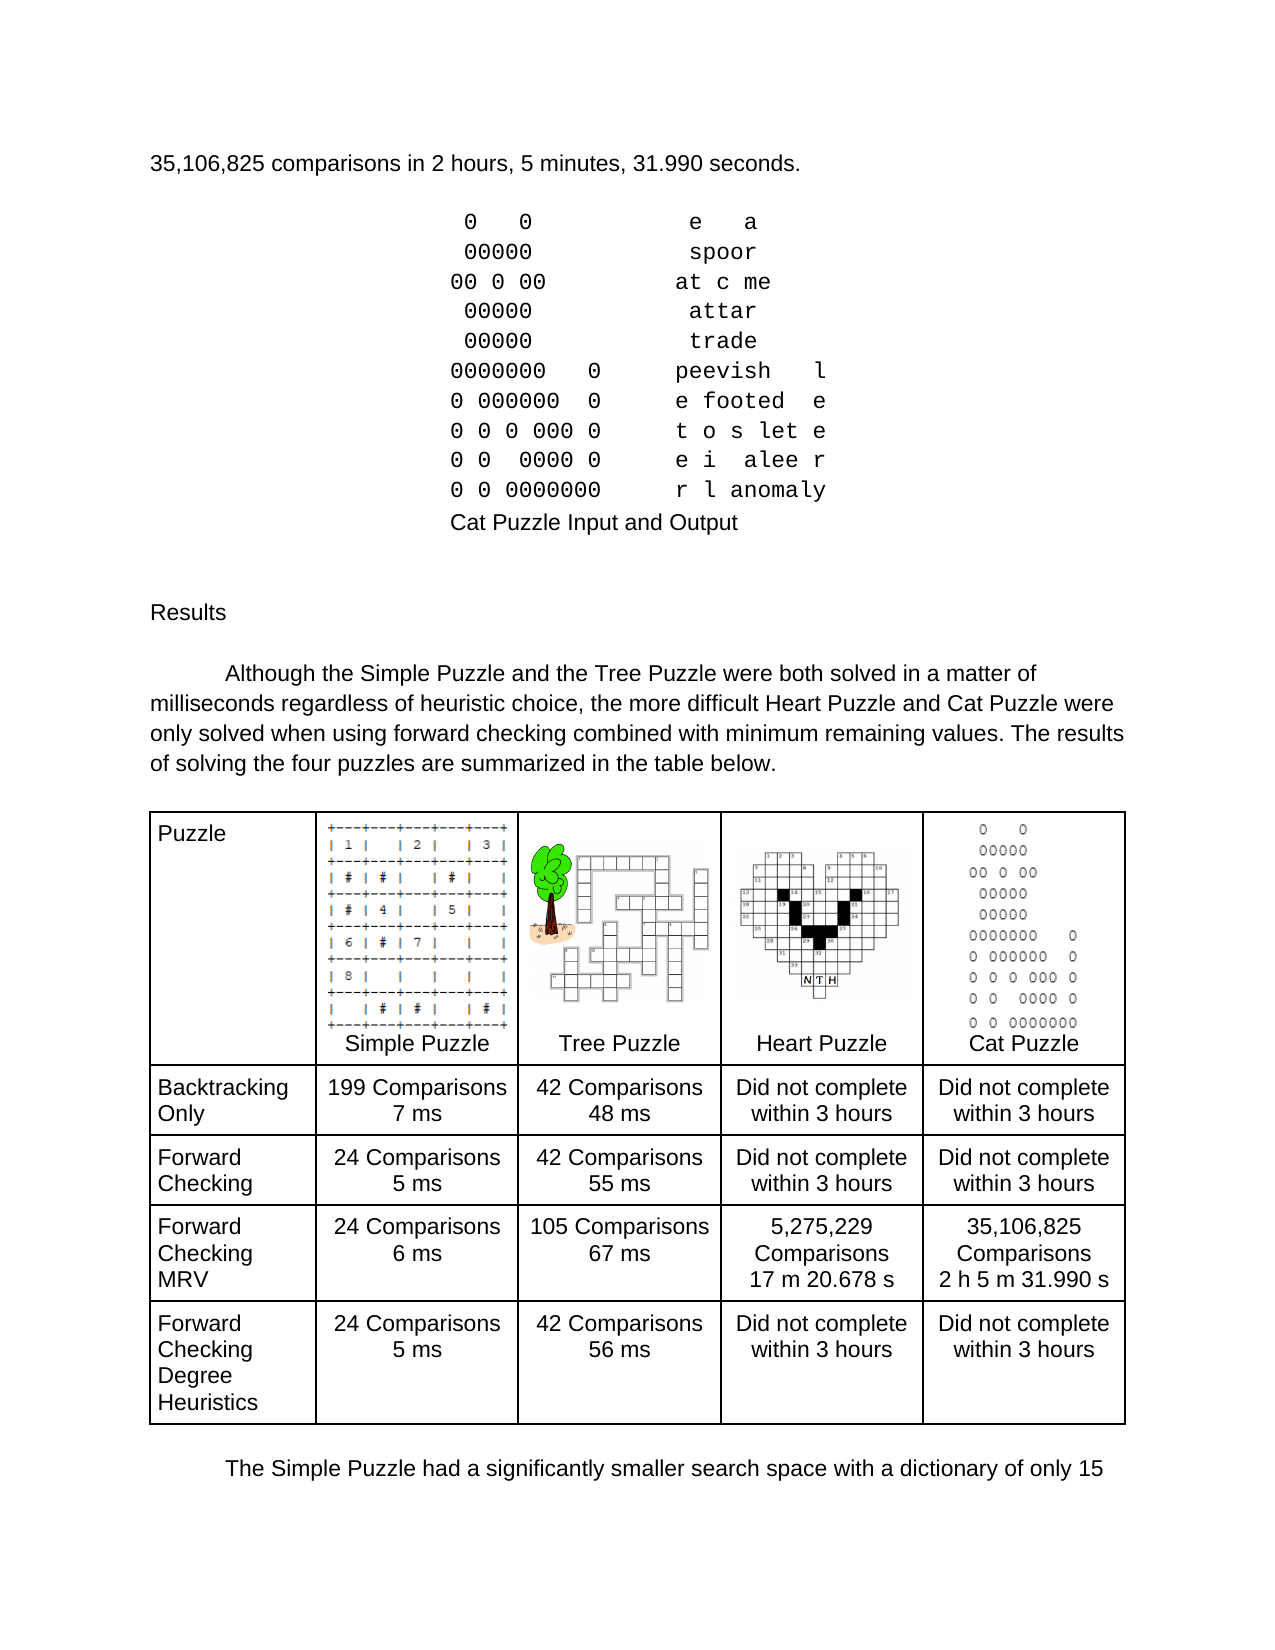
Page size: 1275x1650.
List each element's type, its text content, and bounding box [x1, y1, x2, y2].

text 00 0 00 at c me [375, 270, 1125, 296]
table_header Cat Puzzle [924, 813, 1124, 1064]
table_cell Did not complete within 3 hours [722, 1066, 922, 1134]
text 0 0 e a [375, 210, 1125, 236]
table_header Simple Puzzle [317, 813, 517, 1064]
table_cell Forward Checking MRV [151, 1206, 315, 1300]
table_cell 24 Comparisons 5 ms [317, 1302, 517, 1422]
text 0 0 0 000 0 t o s let e [375, 419, 1125, 445]
table_cell Did not complete within 3 hours [722, 1136, 922, 1204]
table_cell Did not complete within 3 hours [924, 1136, 1124, 1204]
table_header Puzzle [151, 813, 315, 1064]
table_cell 24 Comparisons 5 ms [317, 1136, 517, 1204]
table_cell 42 Comparisons 48 ms [519, 1066, 720, 1134]
picture [967, 820, 1081, 1031]
table_cell Backtracking Only [151, 1066, 315, 1134]
text 0 0 0000 0 e i alee r [375, 449, 1125, 475]
table_cell 35,106,825 Comparisons 2 h 5 m 31.990 s [924, 1206, 1124, 1300]
table_cell Forward Checking Degree Heuristics [151, 1302, 315, 1422]
picture [731, 847, 912, 1004]
table_header Heart Puzzle [722, 813, 922, 1064]
picture [529, 842, 710, 1004]
text 0 000000 0 e footed e [375, 389, 1125, 415]
text 35,106,825 comparisons in 2 hours, 5 minutes, 31.990 seconds. [150, 150, 1125, 176]
table_cell 42 Comparisons 55 ms [519, 1136, 720, 1204]
table_header Tree Puzzle [519, 813, 720, 1064]
table_cell 24 Comparisons 6 ms [317, 1206, 517, 1300]
text 00000 attar [375, 300, 1125, 326]
table_cell Did not complete within 3 hours [722, 1302, 922, 1422]
text 0 0 0000000 r l anomaly [450, 478, 1125, 504]
text Although the Simple Puzzle and the Tree Puzzle were both solved in a matter of milliseconds regardless of heuristic choice, the more difficult Heart Puzzle and Cat Puzzle were only solved when using forward checking combined with minimum remaining values. The results of solving the four puzzles are summarized in the table below. [150, 660, 1125, 777]
table_cell Did not complete within 3 hours [924, 1066, 1124, 1134]
picture [327, 823, 508, 1031]
table_cell 199 Comparisons 7 ms [317, 1066, 517, 1134]
table_cell 5,275,229 Comparisons 17 m 20.678 s [722, 1206, 922, 1300]
table_cell Forward Checking [151, 1136, 315, 1204]
table_cell 105 Comparisons 67 ms [519, 1206, 720, 1300]
table_cell Did not complete within 3 hours [924, 1302, 1124, 1422]
text 00000 spoor [375, 240, 1125, 266]
text Cat Puzzle Input and Output [450, 509, 1125, 535]
text 0000000 0 peevish l [375, 359, 1125, 385]
text The Simple Puzzle had a significantly smaller search space with a dictionary of only 15 [150, 1455, 1125, 1481]
table_cell 42 Comparisons 56 ms [519, 1302, 720, 1422]
text 00000 trade [375, 329, 1125, 356]
text Results [150, 599, 1125, 626]
